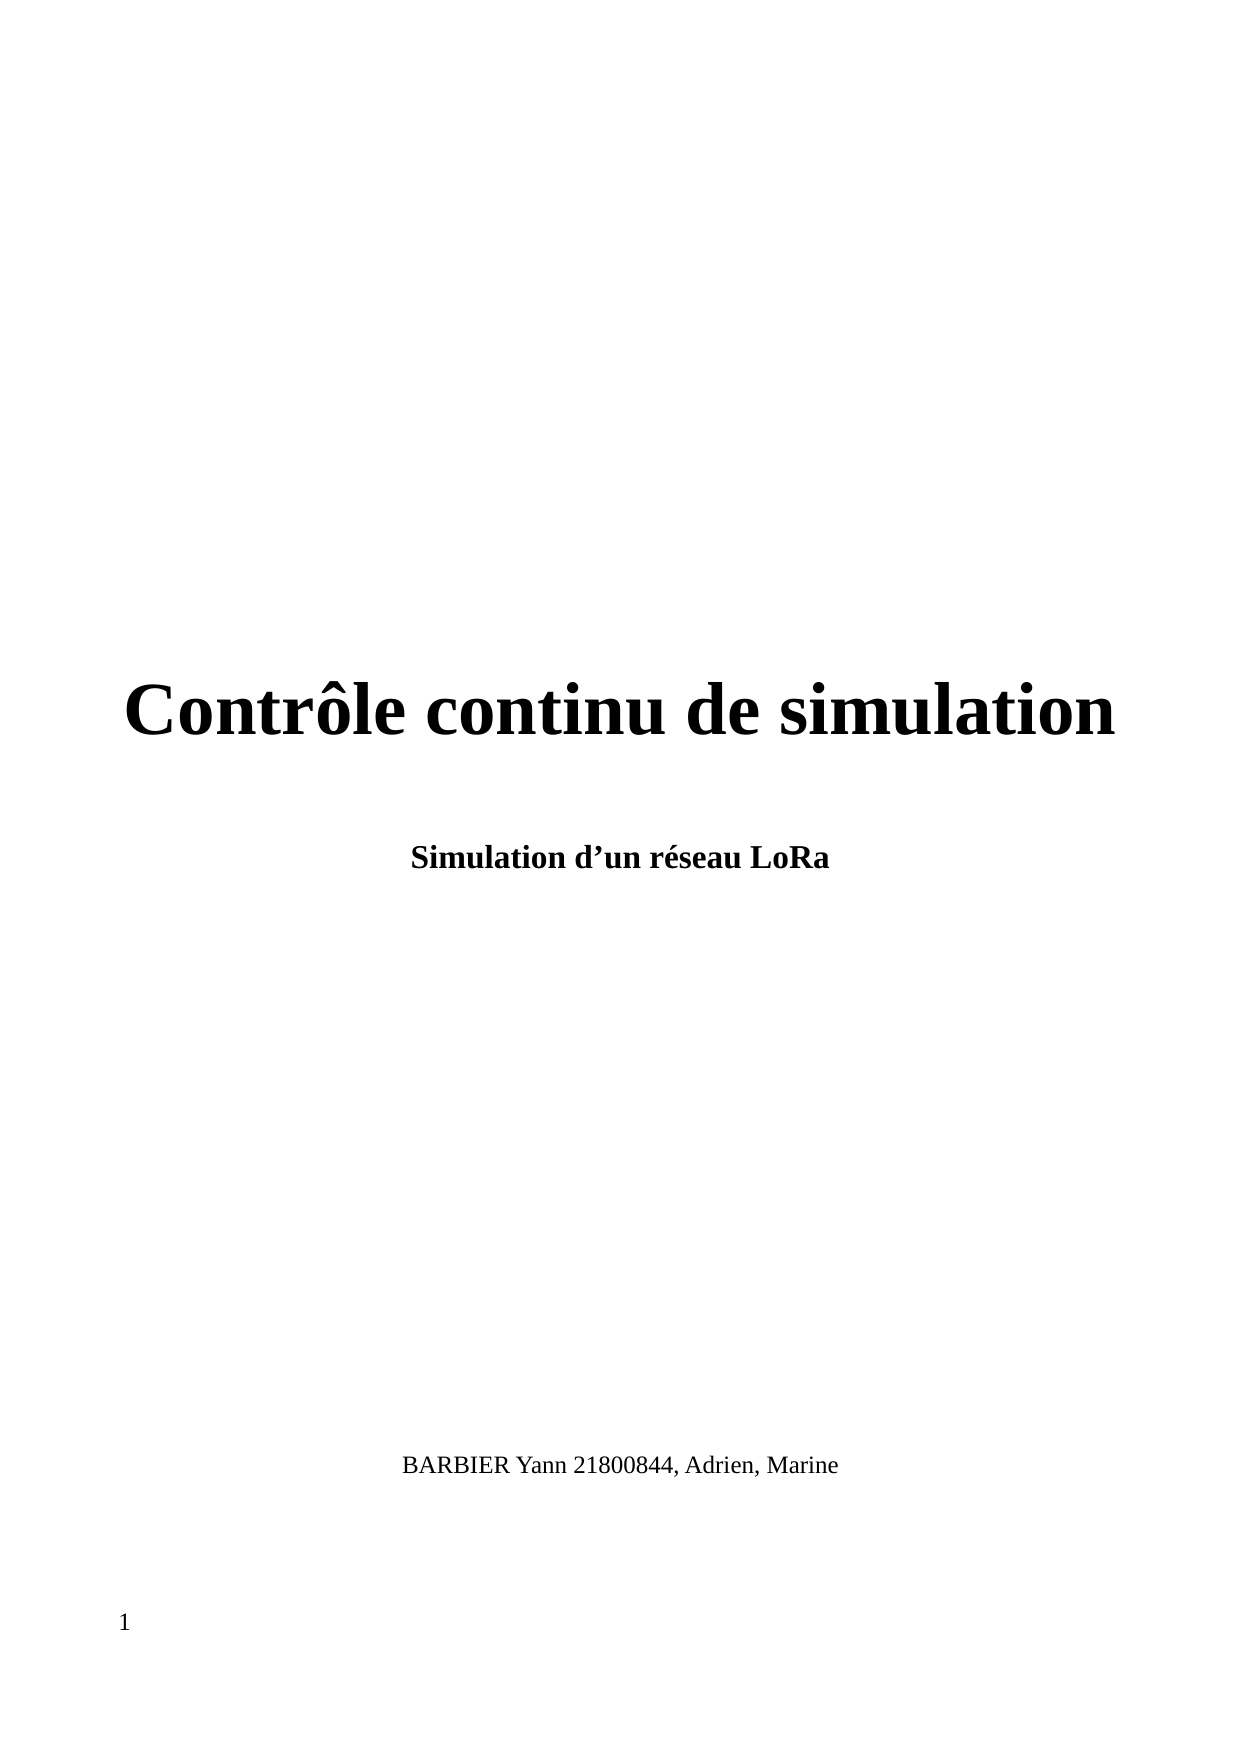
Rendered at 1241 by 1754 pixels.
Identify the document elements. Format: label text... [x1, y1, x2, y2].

text Simulation d’un réseau LoRa [118, 837, 1122, 875]
text Contrôle continu de simulation [118, 664, 1122, 751]
text BARBIER Yann 21800844, Adrien, Marine [118, 1450, 1122, 1479]
